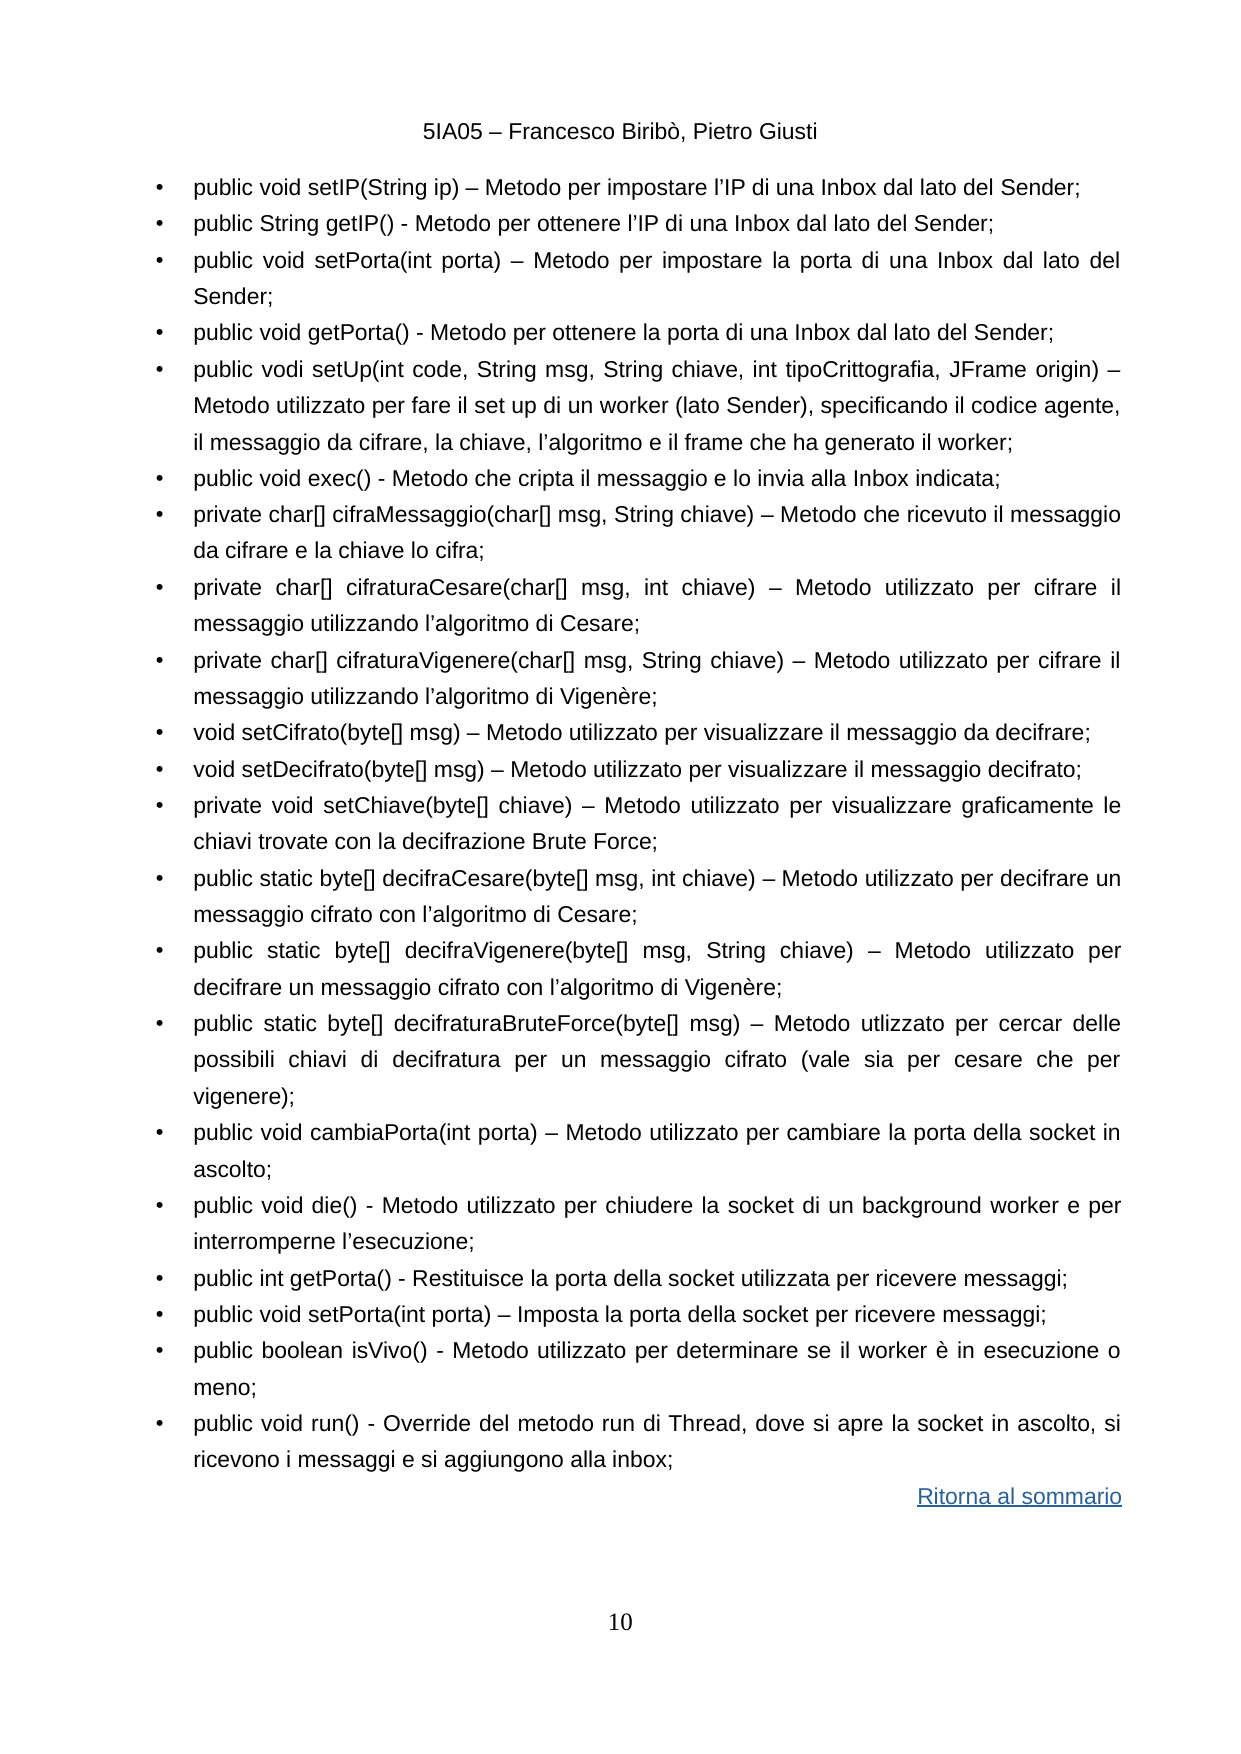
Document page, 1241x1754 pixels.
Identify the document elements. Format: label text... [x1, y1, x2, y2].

list public void setPorta(int porta) – Imposta la porta della socket per ricevere messaggi; [156, 1301, 1122, 1327]
list public vodi setUp(int code, String msg, String chiave, int tipoCrittografia, JFrame origin) – Metodo utilizzato per fare il set up di un worker (lato Sender), specificando il codice agente, il messaggio da cifrare, la chiave, l’algoritmo e il frame che ha generato il worker; [156, 356, 1122, 455]
list public int getPorta() - Restituisce la porta della socket utilizzata per ricevere messaggi; [156, 1264, 1122, 1291]
list void setCifrato(byte[] msg) – Metodo utilizzato per visualizzare il messaggio da decifrare; [156, 719, 1122, 746]
list public void setIP(String ip) – Metodo per impostare l’IP di una Inbox dal lato del Sender; [156, 174, 1122, 200]
list private char[] cifraturaVigenere(char[] msg, String chiave) – Metodo utilizzato per cifrare il messaggio utilizzando l’algoritmo di Vigenère; [156, 647, 1122, 709]
list public String getIP() - Metodo per ottenere l’IP di una Inbox dal lato del Sender; [156, 210, 1122, 237]
text Ritorna al sommario [118, 1483, 1122, 1509]
list public static byte[] decifraCesare(byte[] msg, int chiave) – Metodo utilizzato per decifrare un messaggio cifrato con l’algoritmo di Cesare; [156, 865, 1122, 927]
list public void die() - Metodo utilizzato per chiudere la socket di un background worker e per interromperne l’esecuzione; [156, 1192, 1122, 1254]
list void setDecifrato(byte[] msg) – Metodo utilizzato per visualizzare il messaggio decifrato; [156, 756, 1122, 782]
list public static byte[] decifraturaBruteForce(byte[] msg) – Metodo utlizzato per cercar delle possibili chiavi di decifratura per un messaggio cifrato (vale sia per cesare che per vigenere); [156, 1010, 1122, 1109]
list public static byte[] decifraVigenere(byte[] msg, String chiave) – Metodo utilizzato per decifrare un messaggio cifrato con l’algoritmo di Vigenère; [156, 937, 1122, 1000]
list private char[] cifraturaCesare(char[] msg, int chiave) – Metodo utilizzato per cifrare il messaggio utilizzando l’algoritmo di Cesare; [156, 574, 1122, 637]
list public void setPorta(int porta) – Metodo per impostare la porta di una Inbox dal lato del Sender; [156, 247, 1122, 309]
list private void setChiave(byte[] chiave) – Metodo utilizzato per visualizzare graficamente le chiavi trovate con la decifrazione Brute Force; [156, 792, 1122, 855]
list public void exec() - Metodo che cripta il messaggio e lo invia alla Inbox indicata; [156, 465, 1122, 491]
list public boolean isVivo() - Metodo utilizzato per determinare se il worker è in esecuzione o meno; [156, 1337, 1122, 1400]
list public void cambiaPorta(int porta) – Metodo utilizzato per cambiare la porta della socket in ascolto; [156, 1119, 1122, 1182]
list public void run() - Override del metodo run di Thread, dove si apre la socket in ascolto, si ricevono i messaggi e si aggiungono alla inbox; [156, 1410, 1122, 1473]
list public void getPorta() - Metodo per ottenere la porta di una Inbox dal lato del Sender; [156, 319, 1122, 346]
list private char[] cifraMessaggio(char[] msg, String chiave) – Metodo che ricevuto il messaggio da cifrare e la chiave lo cifra; [156, 501, 1122, 564]
